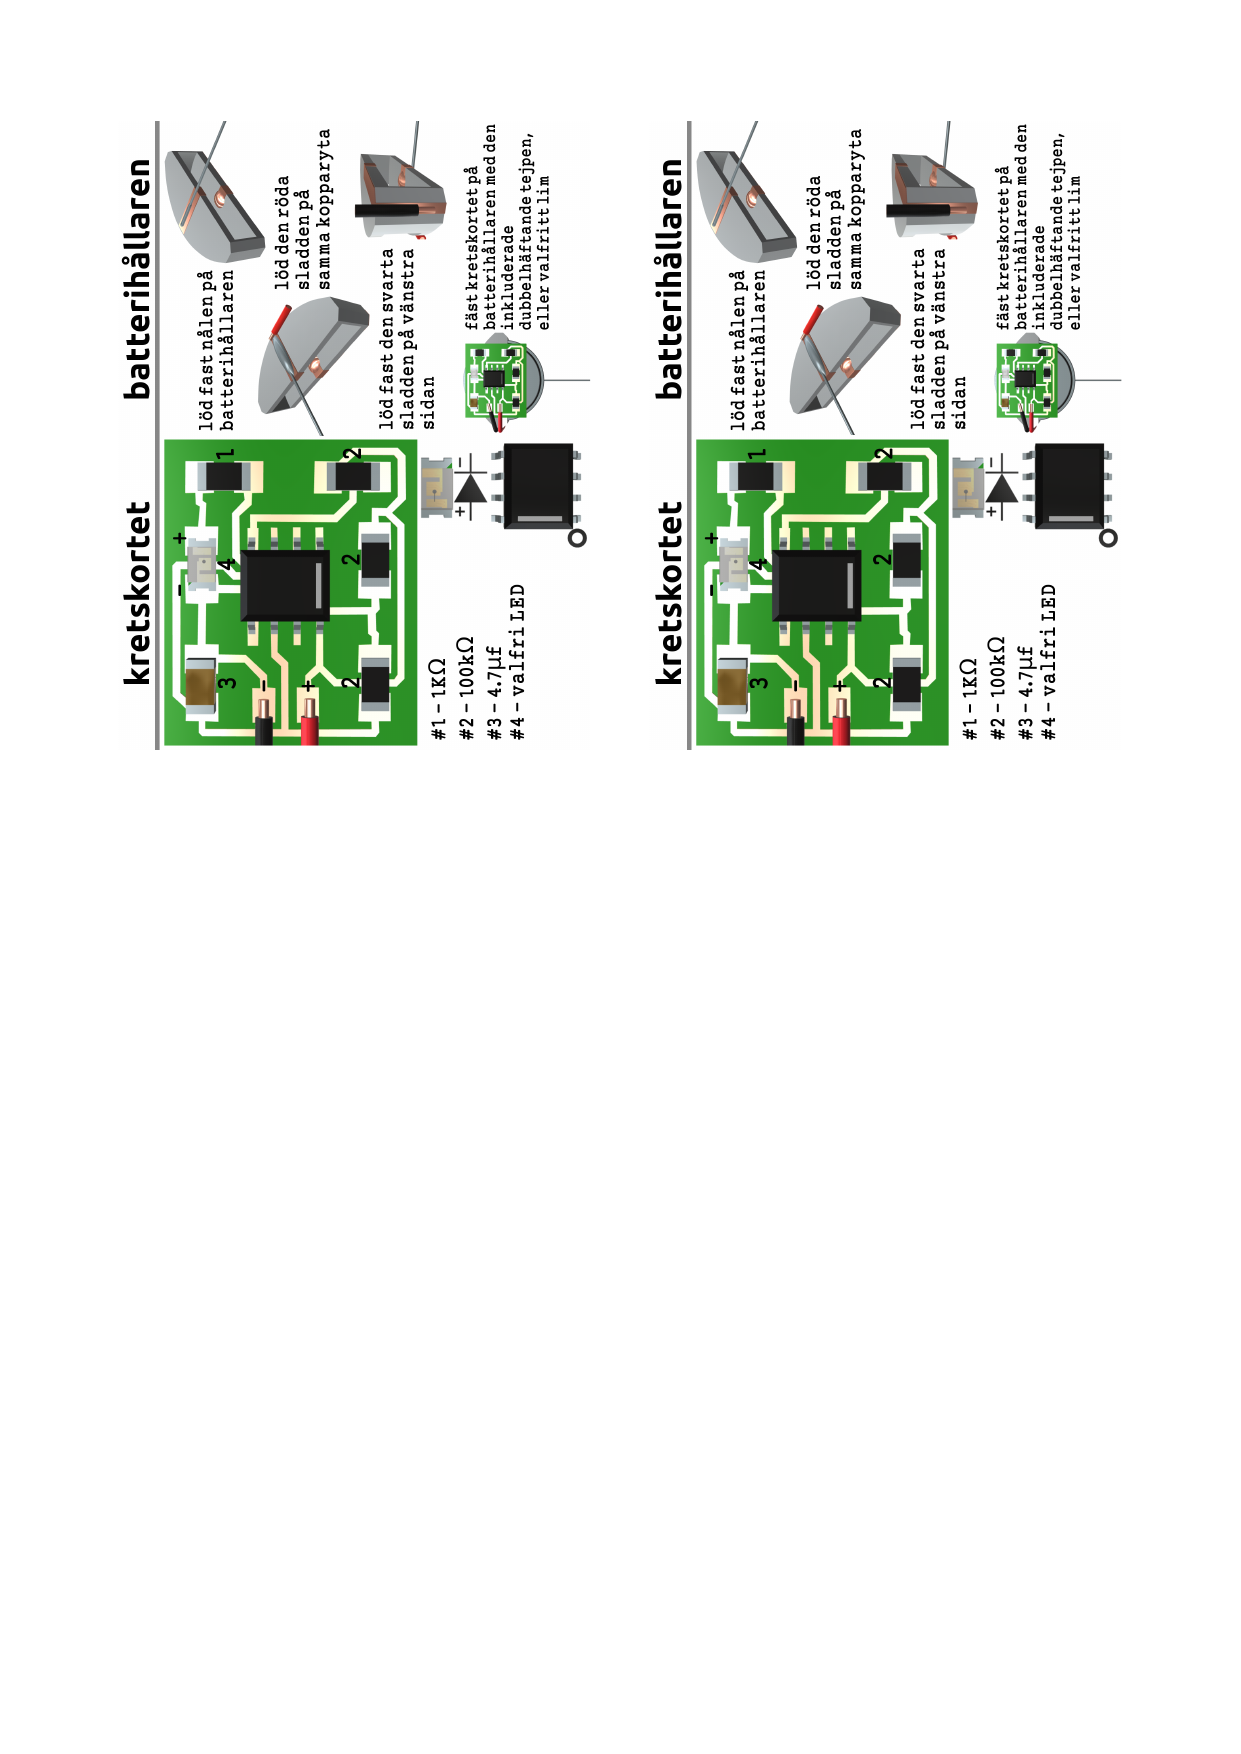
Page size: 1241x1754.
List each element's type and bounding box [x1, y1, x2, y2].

picture [117, 121, 591, 750]
picture [649, 121, 1122, 750]
